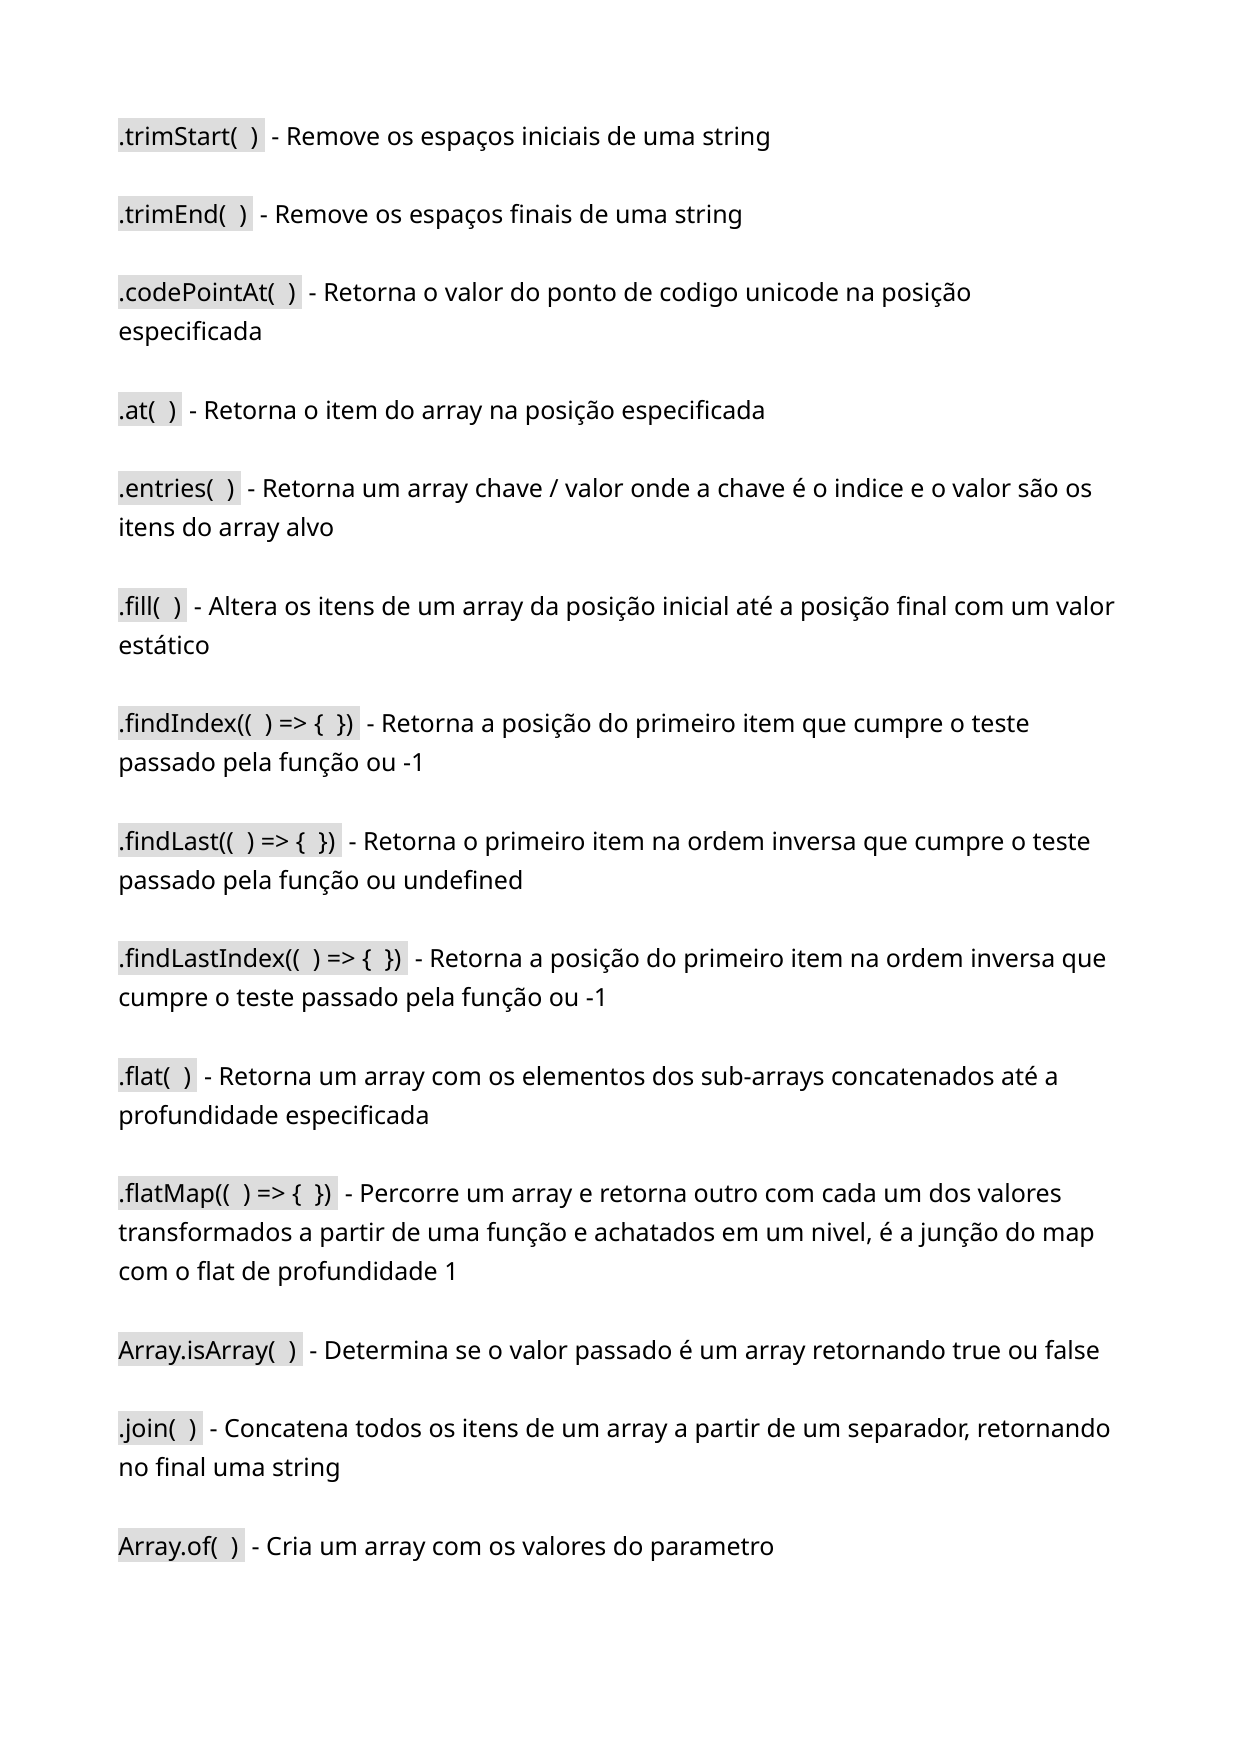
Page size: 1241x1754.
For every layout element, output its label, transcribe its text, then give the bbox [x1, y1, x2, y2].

text .fill( ) - Altera os itens de um array da posição inicial até a posição final com um valor estático [118, 588, 1122, 661]
text .trimStart( ) - Remove os espaços iniciais de uma string [118, 118, 1122, 152]
text .findLastIndex(( ) => { }) - Retorna a posição do primeiro item na ordem inversa que cumpre o teste passado pela função ou -1 [118, 941, 1122, 1014]
text .at( ) - Retorna o item do array na posição especificada [118, 392, 1122, 426]
text Array.isArray( ) - Determina se o valor passado é um array retornando true ou false [118, 1332, 1122, 1366]
text .flatMap(( ) => { }) - Percorre um array e retorna outro com cada um dos valores transformados a partir de uma função e achatados em um nivel, é a junção do map com o flat de profundidade 1 [118, 1176, 1122, 1288]
text .join( ) - Concatena todos os itens de um array a partir de um separador, retornando no final uma string [118, 1411, 1122, 1484]
text .findIndex(( ) => { }) - Retorna a posição do primeiro item que cumpre o teste passado pela função ou -1 [118, 706, 1122, 779]
text Array.of( ) - Cria um array com os valores do parametro [118, 1528, 1122, 1562]
text .entries( ) - Retorna um array chave / valor onde a chave é o indice e o valor são os itens do array alvo [118, 471, 1122, 544]
text .codePointAt( ) - Retorna o valor do ponto de codigo unicode na posição especificada [118, 275, 1122, 348]
text .trimEnd( ) - Remove os espaços finais de uma string [118, 196, 1122, 231]
text .flat( ) - Retorna um array com os elementos dos sub-arrays concatenados até a profundidade especificada [118, 1058, 1122, 1131]
text .findLast(( ) => { }) - Retorna o primeiro item na ordem inversa que cumpre o teste passado pela função ou undefined [118, 823, 1122, 896]
